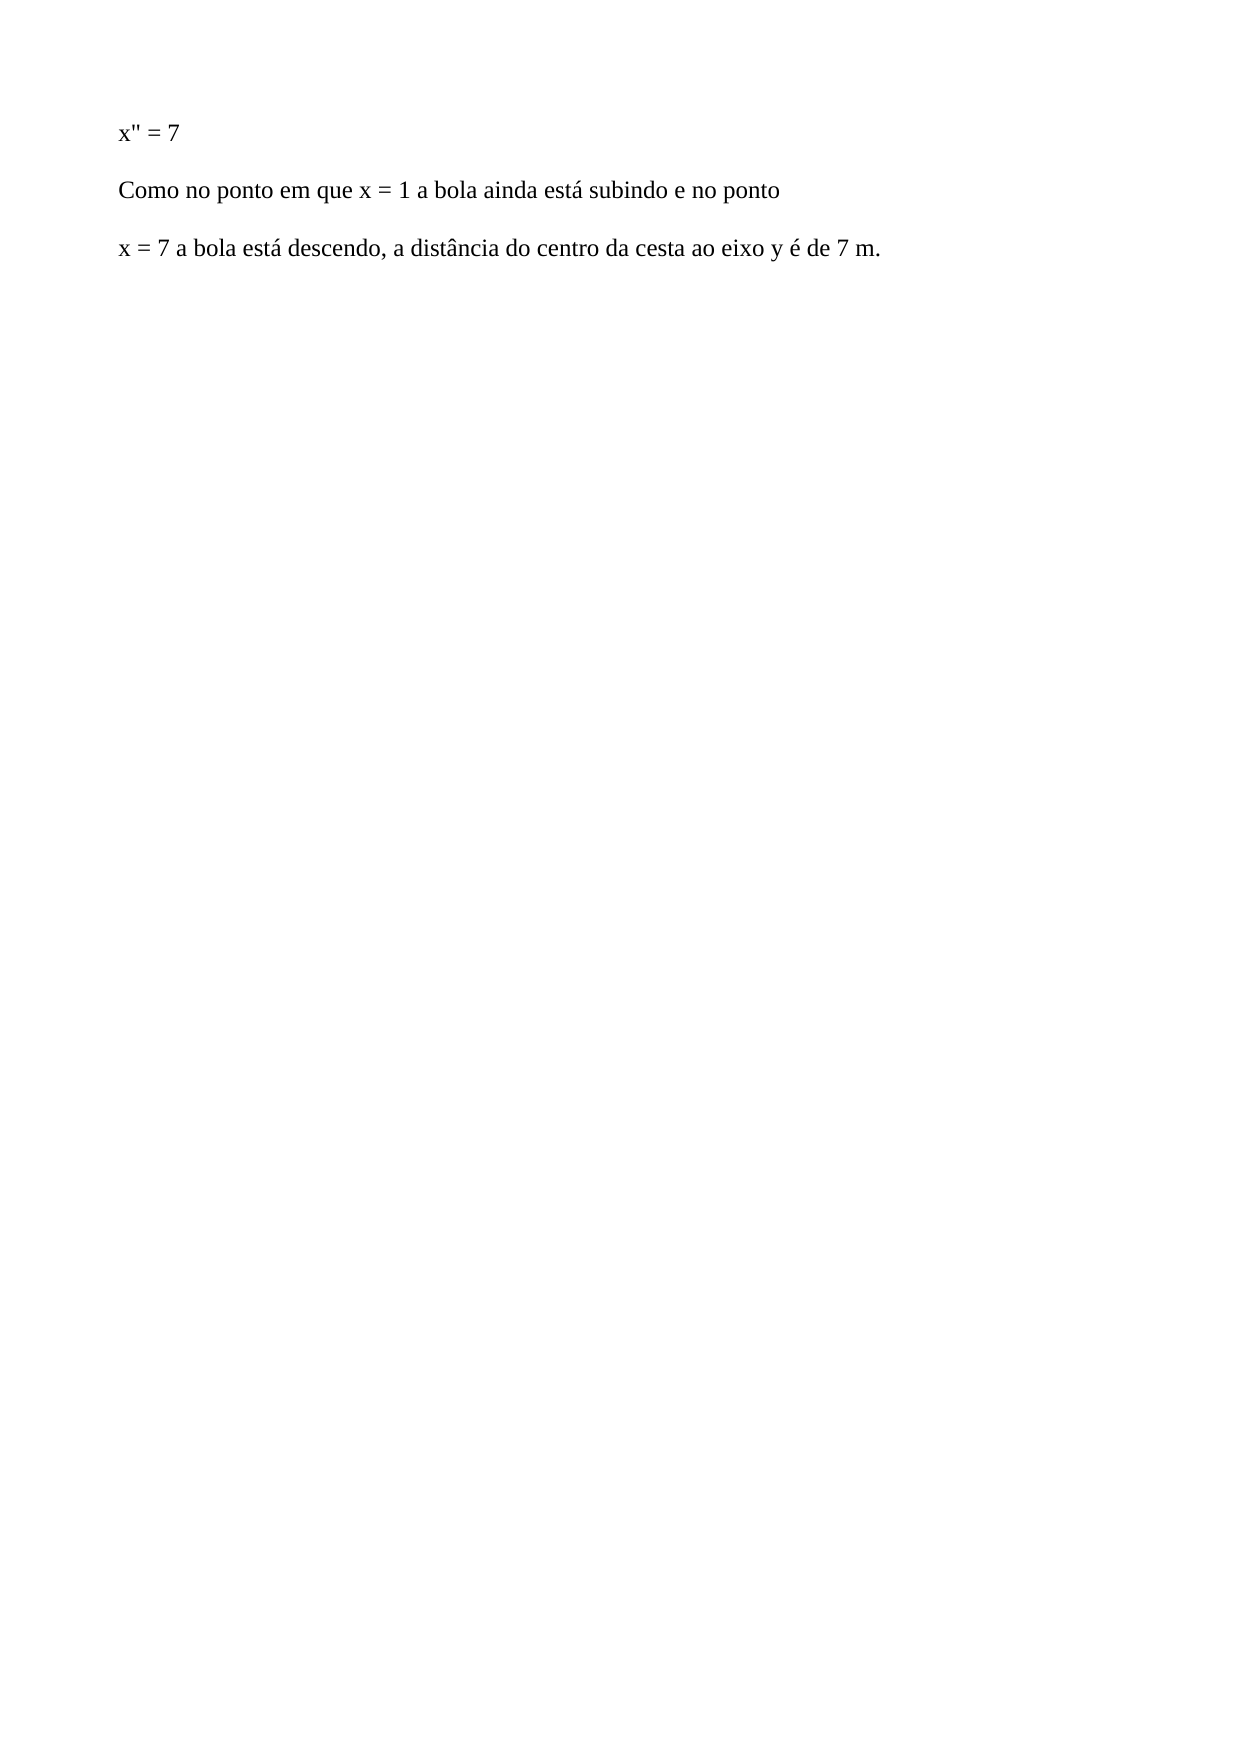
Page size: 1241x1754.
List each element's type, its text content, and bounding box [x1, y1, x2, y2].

text x" = 7 Como no ponto em que x = 1 a bola ainda está subindo e no ponto x = 7 a bola está descendo, a distância do centro da cesta ao eixo y é de 7 m. [118, 118, 1122, 262]
